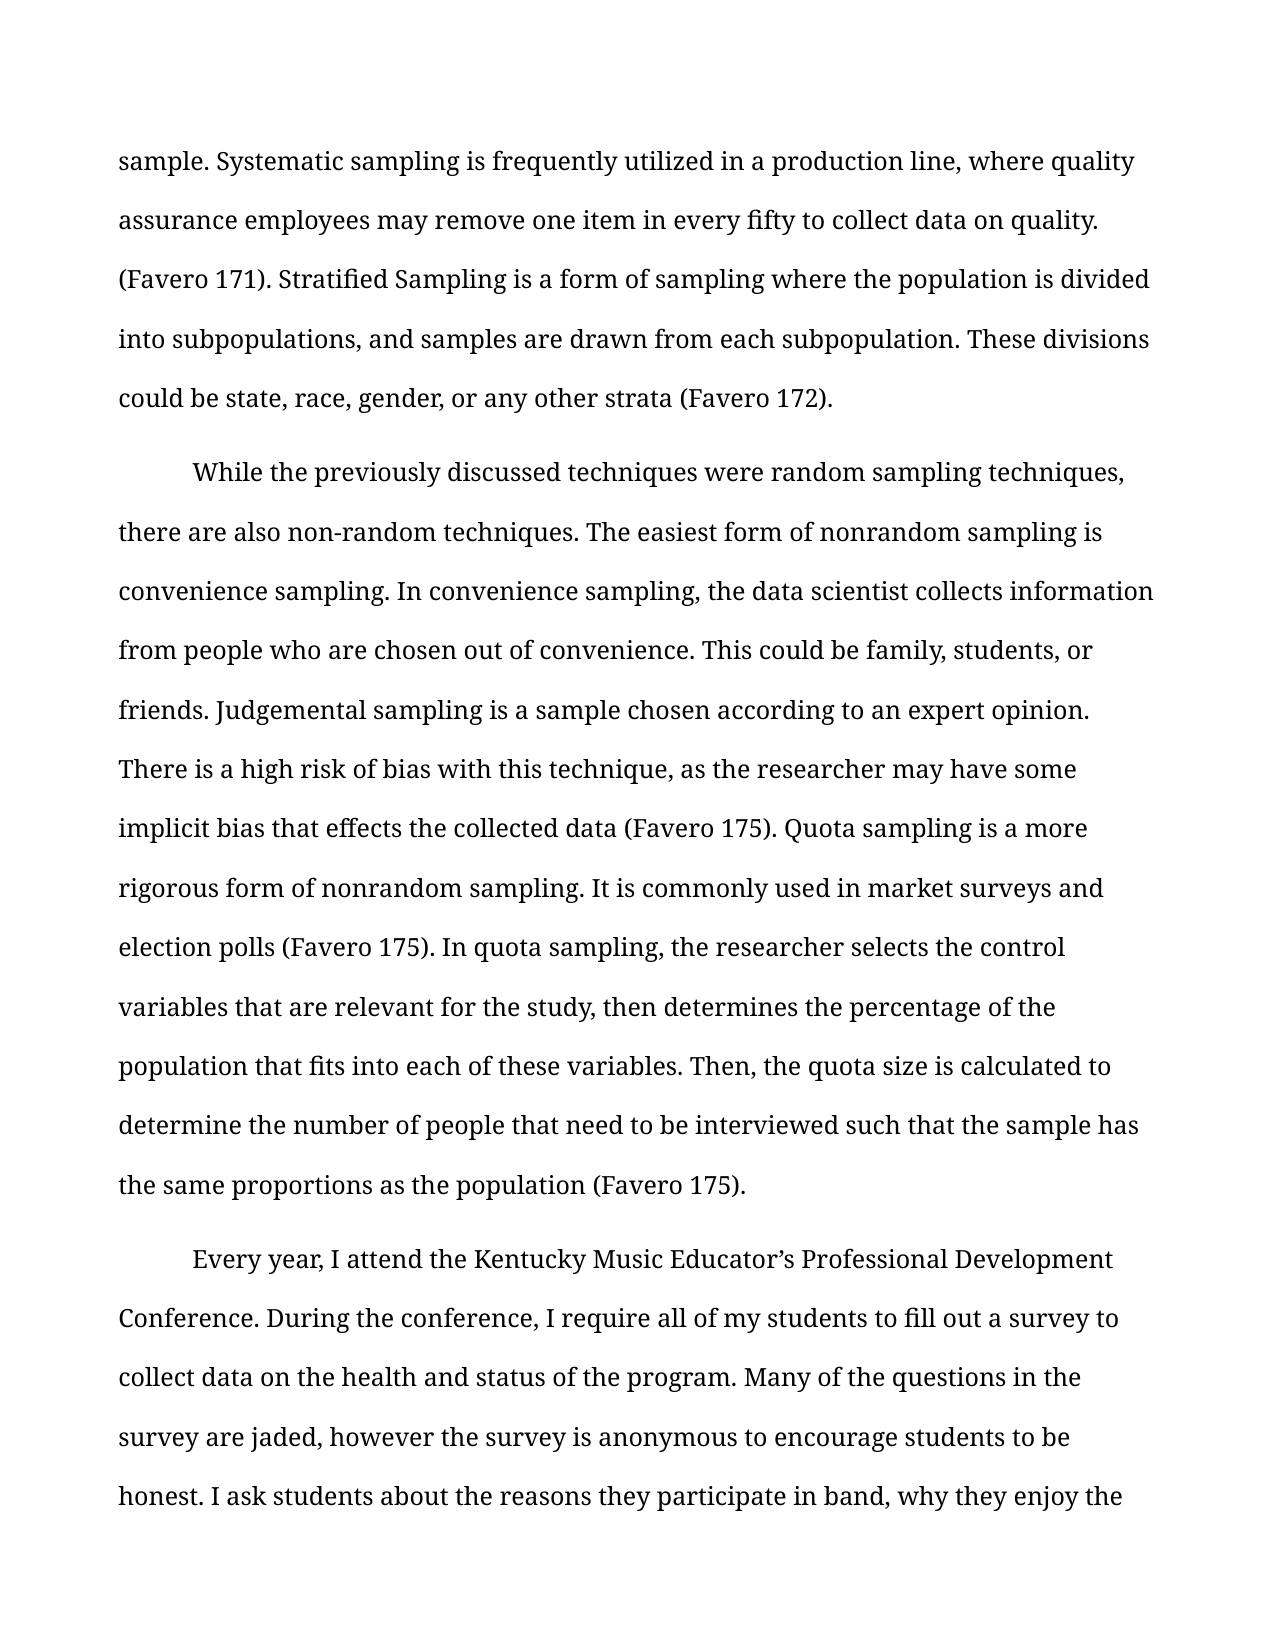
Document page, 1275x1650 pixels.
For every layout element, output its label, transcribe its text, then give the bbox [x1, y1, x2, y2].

text While the previously discussed techniques were random sampling techniques, there are also non-random techniques. The easiest form of nonrandom sampling is convenience sampling. In convenience sampling, the data scientist collects information from people who are chosen out of convenience. This could be family, students, or friends. Judgemental sampling is a sample chosen according to an expert opinion. There is a high risk of bias with this technique, as the researcher may have some implicit bias that effects the collected data (Favero 175). Quota sampling is a more rigorous form of nonrandom sampling. It is commonly used in market surveys and election polls (Favero 175). In quota sampling, the researcher selects the control variables that are relevant for the study, then determines the percentage of the population that fits into each of these variables. Then, the quota size is calculated to determine the number of people that need to be interviewed such that the sample has the same proportions as the population (Favero 175). [118, 429, 1157, 1201]
text sample. Systematic sampling is frequently utilized in a production line, where quality assurance employees may remove one item in every fifty to collect data on quality. (Favero 171). Stratified Sampling is a form of sampling where the population is divided into subpopulations, and samples are drawn from each subpopulation. These divisions could be state, race, gender, or any other strata (Favero 172). [118, 118, 1157, 415]
text Every year, I attend the Kentucky Music Educator’s Professional Development Conference. During the conference, I require all of my students to fill out a survey to collect data on the health and status of the program. Many of the questions in the survey are jaded, however the survey is anonymous to encourage students to be honest. I ask students about the reasons they participate in band, why they enjoy the [118, 1216, 1157, 1513]
